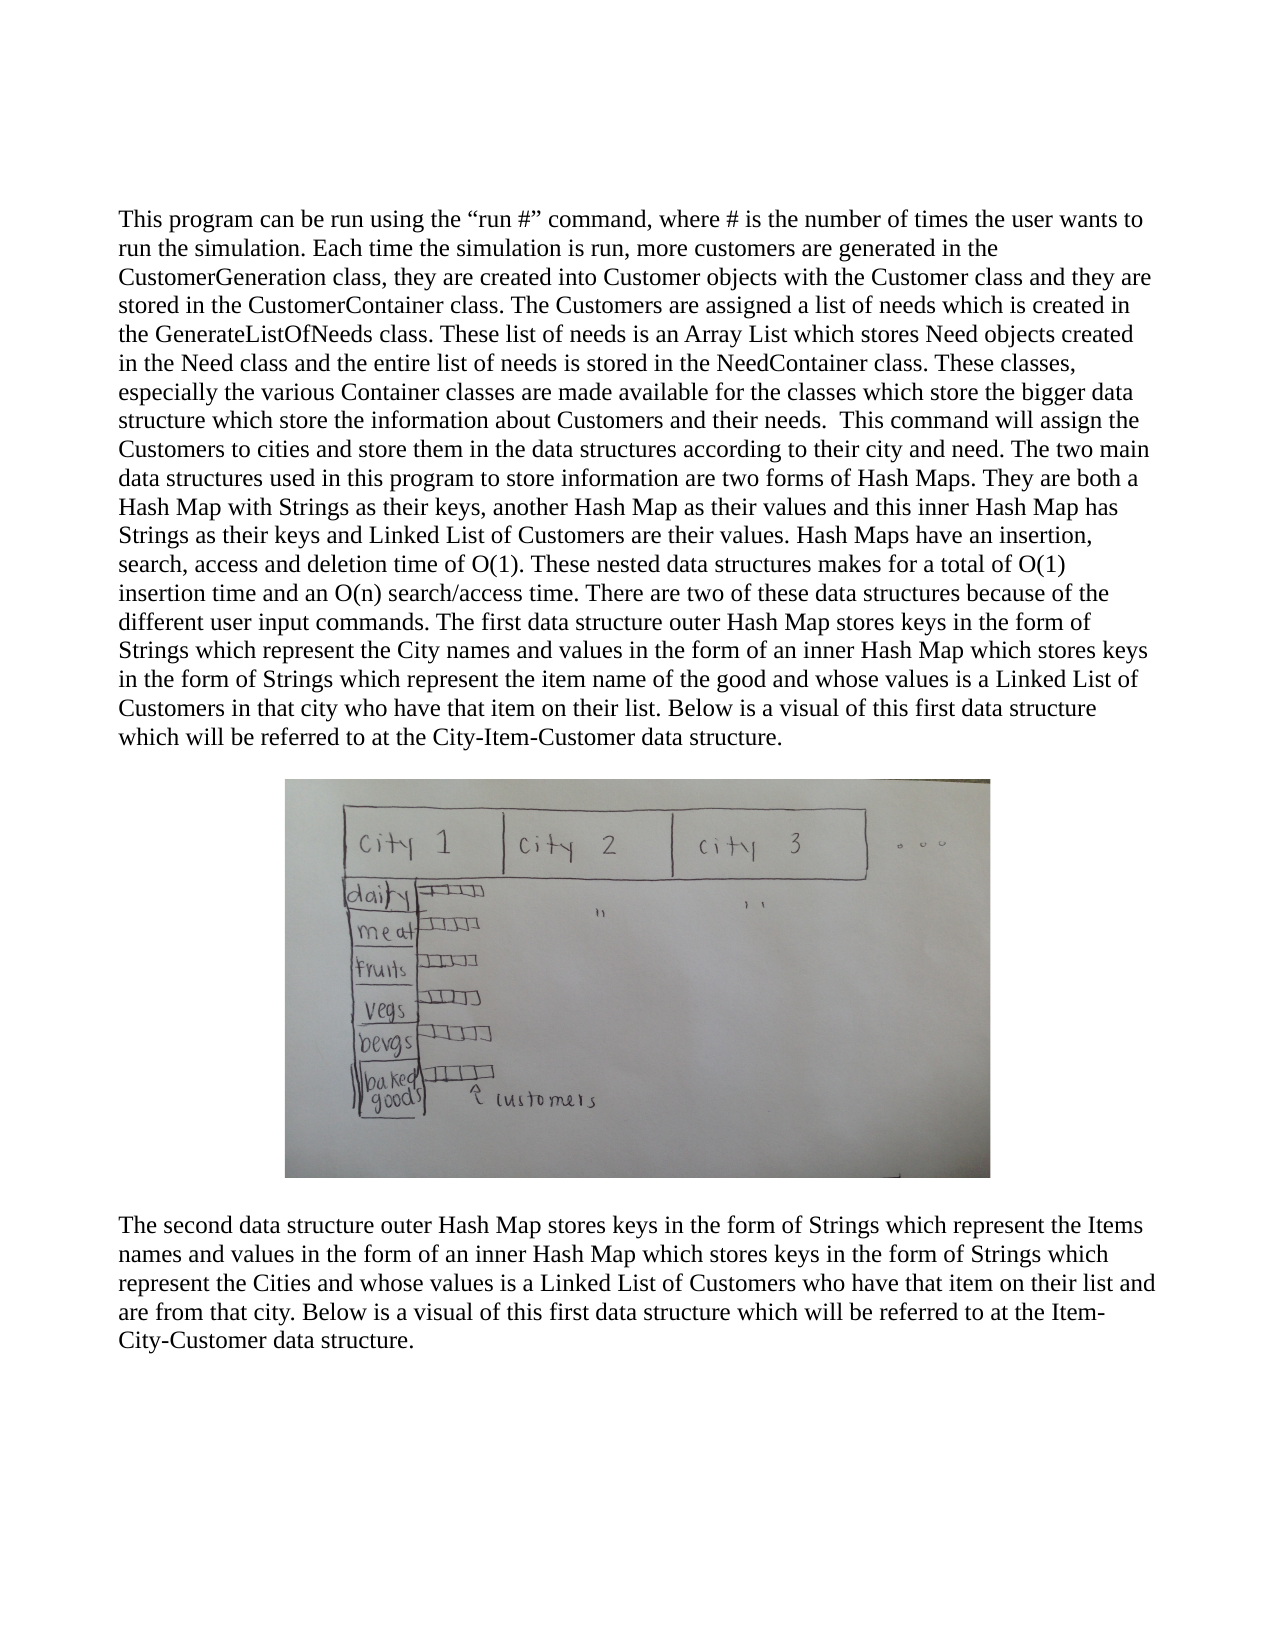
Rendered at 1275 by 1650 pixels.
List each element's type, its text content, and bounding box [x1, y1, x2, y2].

text The second data structure outer Hash Map stores keys in the form of Strings which represent the Items names and values in the form of an inner Hash Map which stores keys in the form of Strings which represent the Cities and whose values is a Linked List of Customers who have that item on their list and are from that city. Below is a visual of this first data structure which will be referred to at the Item-City-Customer data structure. [118, 1211, 1157, 1354]
picture [284, 779, 991, 1178]
text This program can be run using the “run #” command, where # is the number of times the user wants to run the simulation. Each time the simulation is run, more customers are generated in the CustomerGeneration class, they are created into Customer objects with the Customer class and they are stored in the CustomerContainer class. The Customers are assigned a list of needs which is created in the GenerateListOfNeeds class. These list of needs is an Array List which stores Need objects created in the Need class and the entire list of needs is stored in the NeedContainer class. These classes, especially the various Container classes are made available for the classes which store the bigger data structure which store the information about Customers and their needs. This command will assign the Customers to cities and store them in the data structures according to their city and need. The two main data structures used in this program to store information are two forms of Hash Maps. They are both a Hash Map with Strings as their keys, another Hash Map as their values and this inner Hash Map has Strings as their keys and Linked List of Customers are their values. Hash Maps have an insertion, search, access and deletion time of O(1). These nested data structures makes for a total of O(1) insertion time and an O(n) search/access time. There are two of these data structures because of the different user input commands. The first data structure outer Hash Map stores keys in the form of Strings which represent the City names and values in the form of an inner Hash Map which stores keys in the form of Strings which represent the item name of the good and whose values is a Linked List of Customers in that city who have that item on their list. Below is a visual of this first data structure which will be referred to at the City-Item-Customer data structure. [118, 204, 1157, 751]
